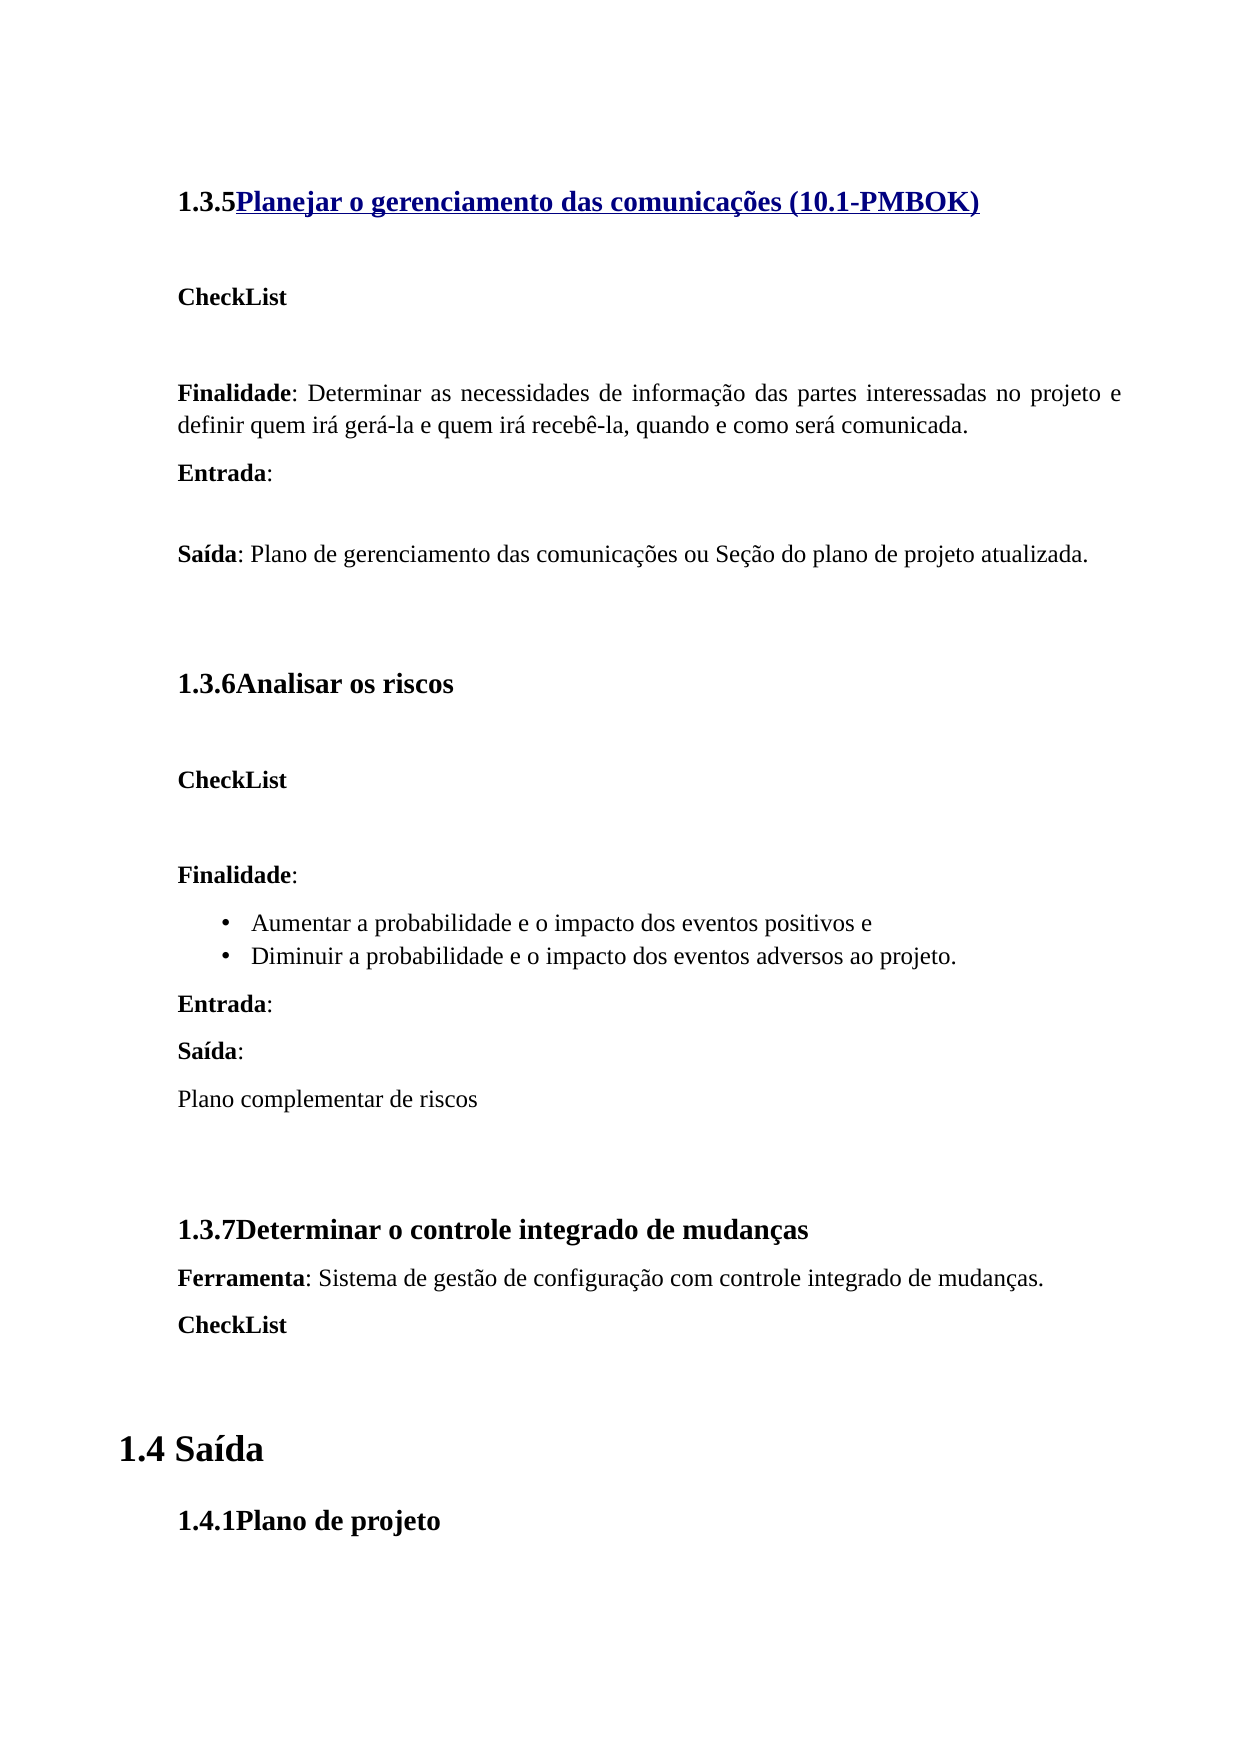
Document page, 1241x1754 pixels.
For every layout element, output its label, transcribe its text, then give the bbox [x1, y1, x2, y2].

text Finalidade: Determinar as necessidades de informação das partes interessadas no projeto e definir quem irá gerá-la e quem irá recebê-la, quando e como será comunicada. [177, 378, 1122, 439]
text Ferramenta: Sistema de gestão de configuração com controle integrado de mudanças. [177, 1263, 1122, 1292]
text CheckList [177, 282, 1122, 311]
list Aumentar a probabilidade e o impacto dos eventos positivos e [221, 908, 1122, 937]
subtitle 1.3.7Determinar o controle integrado de mudanças [177, 1212, 1122, 1245]
subtitle 1.3.5Planejar o gerenciamento das comunicações (10.1-PMBOK) [177, 184, 1122, 217]
text Plano complementar de riscos [177, 1084, 1122, 1113]
text Entrada: [177, 989, 1122, 1017]
text Saída: Plano de gerenciamento das comunicações ou Seção do plano de projeto atualizada. [177, 539, 1122, 568]
text Saída: [177, 1036, 1122, 1065]
subtitle 1.4.1Plano de projeto [177, 1503, 1122, 1537]
text CheckList [177, 1310, 1122, 1339]
subtitle 1.3.6Analisar os riscos [177, 667, 1122, 700]
text Finalidade: [177, 861, 1122, 889]
list Diminuir a probabilidade e o impacto dos eventos adversos ao projeto. [221, 941, 1122, 970]
text CheckList [177, 765, 1122, 794]
text Entrada: [177, 458, 1122, 487]
subtitle 1.4 Saída [118, 1426, 1122, 1469]
